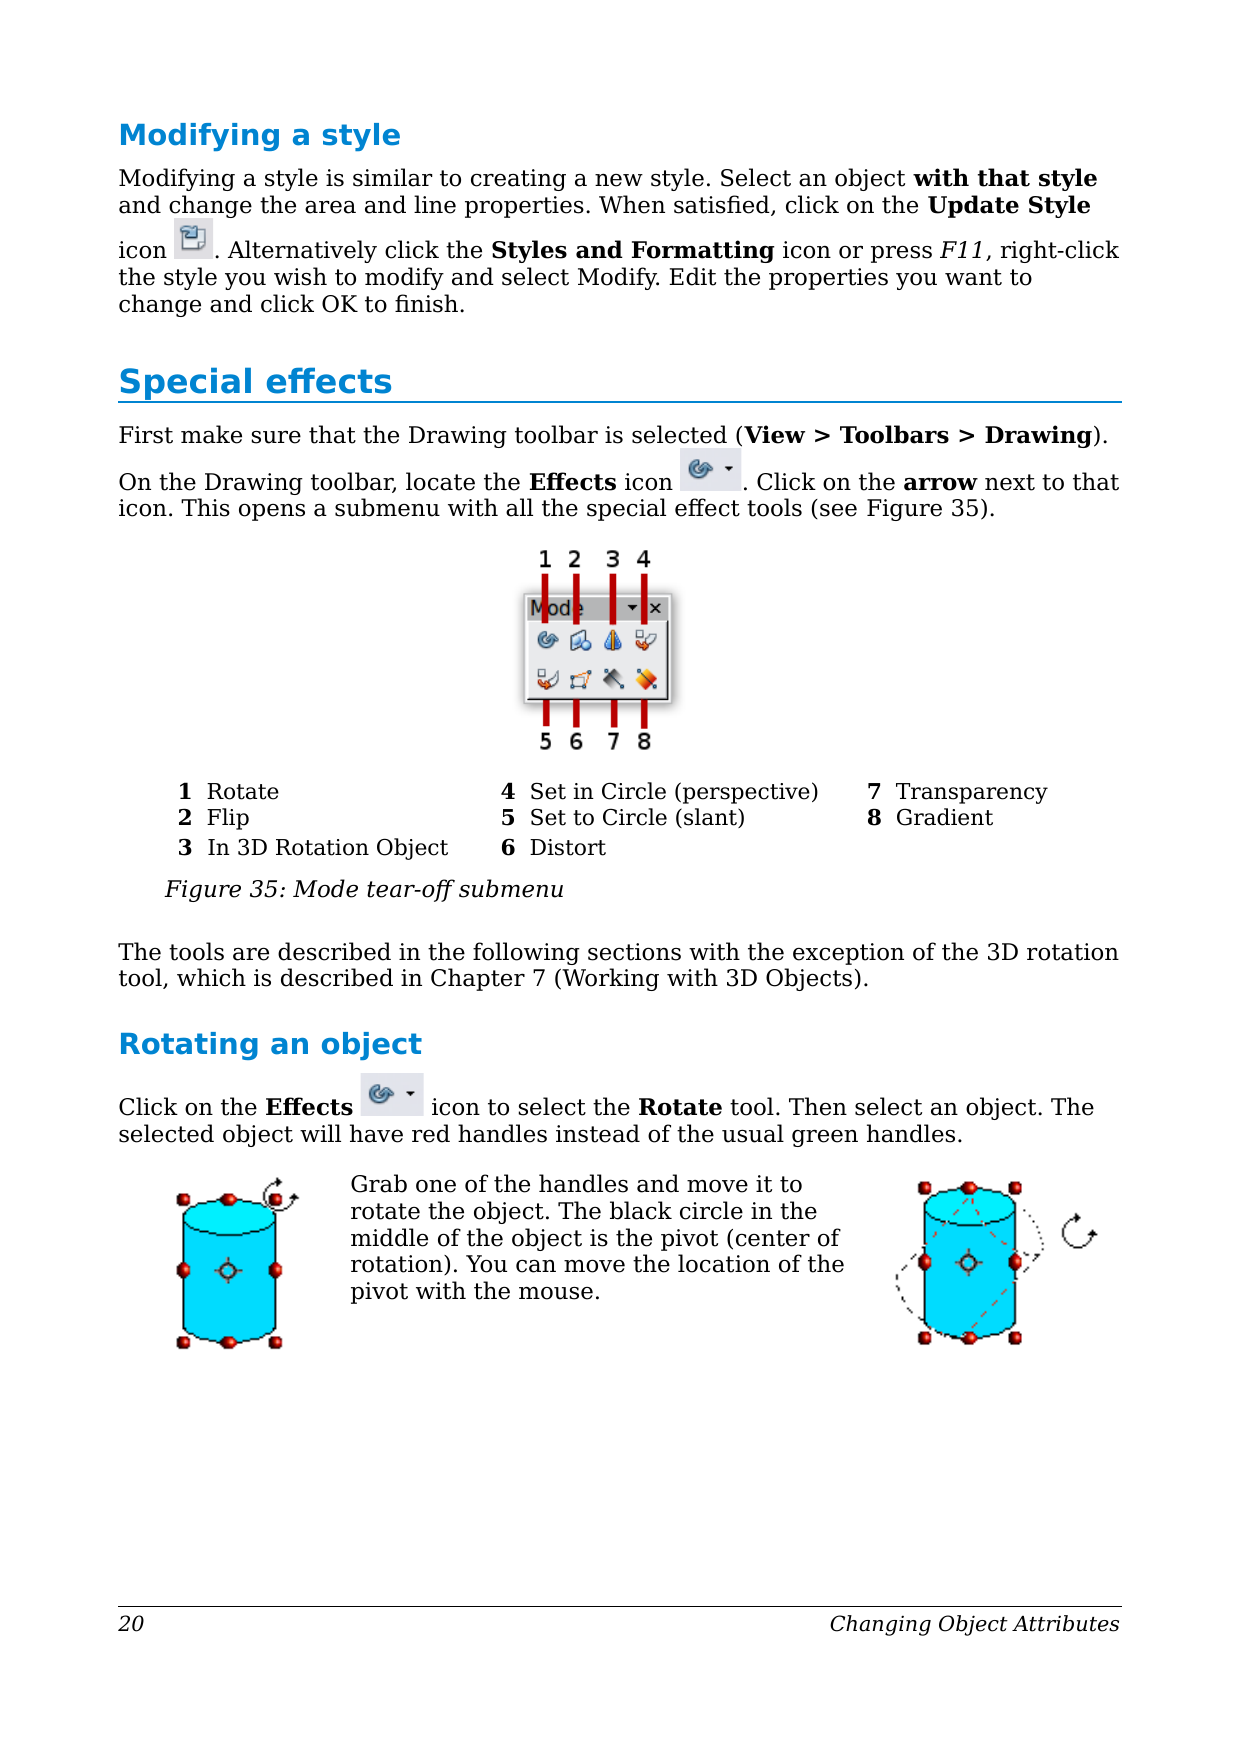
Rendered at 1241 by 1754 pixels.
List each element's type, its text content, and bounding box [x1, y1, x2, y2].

table_header [861, 1172, 878, 1358]
table_cell Figure 35: Mode tear-off submenu [159, 870, 1081, 914]
table_cell 4 Set in Circle (perspective) 5 Set to Circle (slant) 6 Distort [482, 773, 848, 870]
table_cell 1 Rotate 2 Flip 3 In 3D Rotation Object [159, 773, 482, 870]
subtitle Modifying a style [118, 118, 1122, 152]
table_header Grab one of the handles and move it to rotate the object. The black circle in the middle of the object is the pivot (center of rotation). You can move the location of the pivot with the mouse. [350, 1172, 861, 1358]
subtitle Rotating an object [118, 1028, 1122, 1062]
table_header [159, 535, 482, 773]
text Click on the Effects icon to select the Rotate tool. Then select an object. The selected object will have red handles instead of the usual green handles. [118, 1074, 1122, 1147]
subtitle Special effects [118, 362, 1122, 401]
picture [174, 218, 214, 259]
table_header [118, 1172, 166, 1358]
table_header [482, 535, 848, 773]
picture [360, 1073, 424, 1116]
table_cell 7 Transparency 8 Gradient [849, 773, 1081, 870]
table_header [303, 1172, 350, 1358]
table_header [849, 535, 1081, 773]
picture [487, 540, 713, 768]
table_header [1105, 1172, 1122, 1358]
text Modifying a style is similar to creating a new style. Select an object with that style and change the area and line properties. When satisfied, click on the Update Style icon . Alternatively click the Styles and Formatting icon or press F11, right-click the style you wish to modify and select Modify. Edit the properties you want to change and click OK to finish. [118, 164, 1122, 318]
text The tools are described in the following sections with the exception of the 3D rotation tool, which is described in Chapter 7 (Working with 3D Objects). [118, 939, 1122, 992]
picture [878, 1171, 1105, 1358]
picture [680, 448, 742, 491]
text First make sure that the Drawing toolbar is selected (View > Toolbars > Drawing). On the Drawing toolbar, locate the Effects icon . Click on the arrow next to that icon. This opens a submenu with all the special effect tools (see Figure 35). [118, 422, 1122, 522]
picture [166, 1171, 303, 1358]
